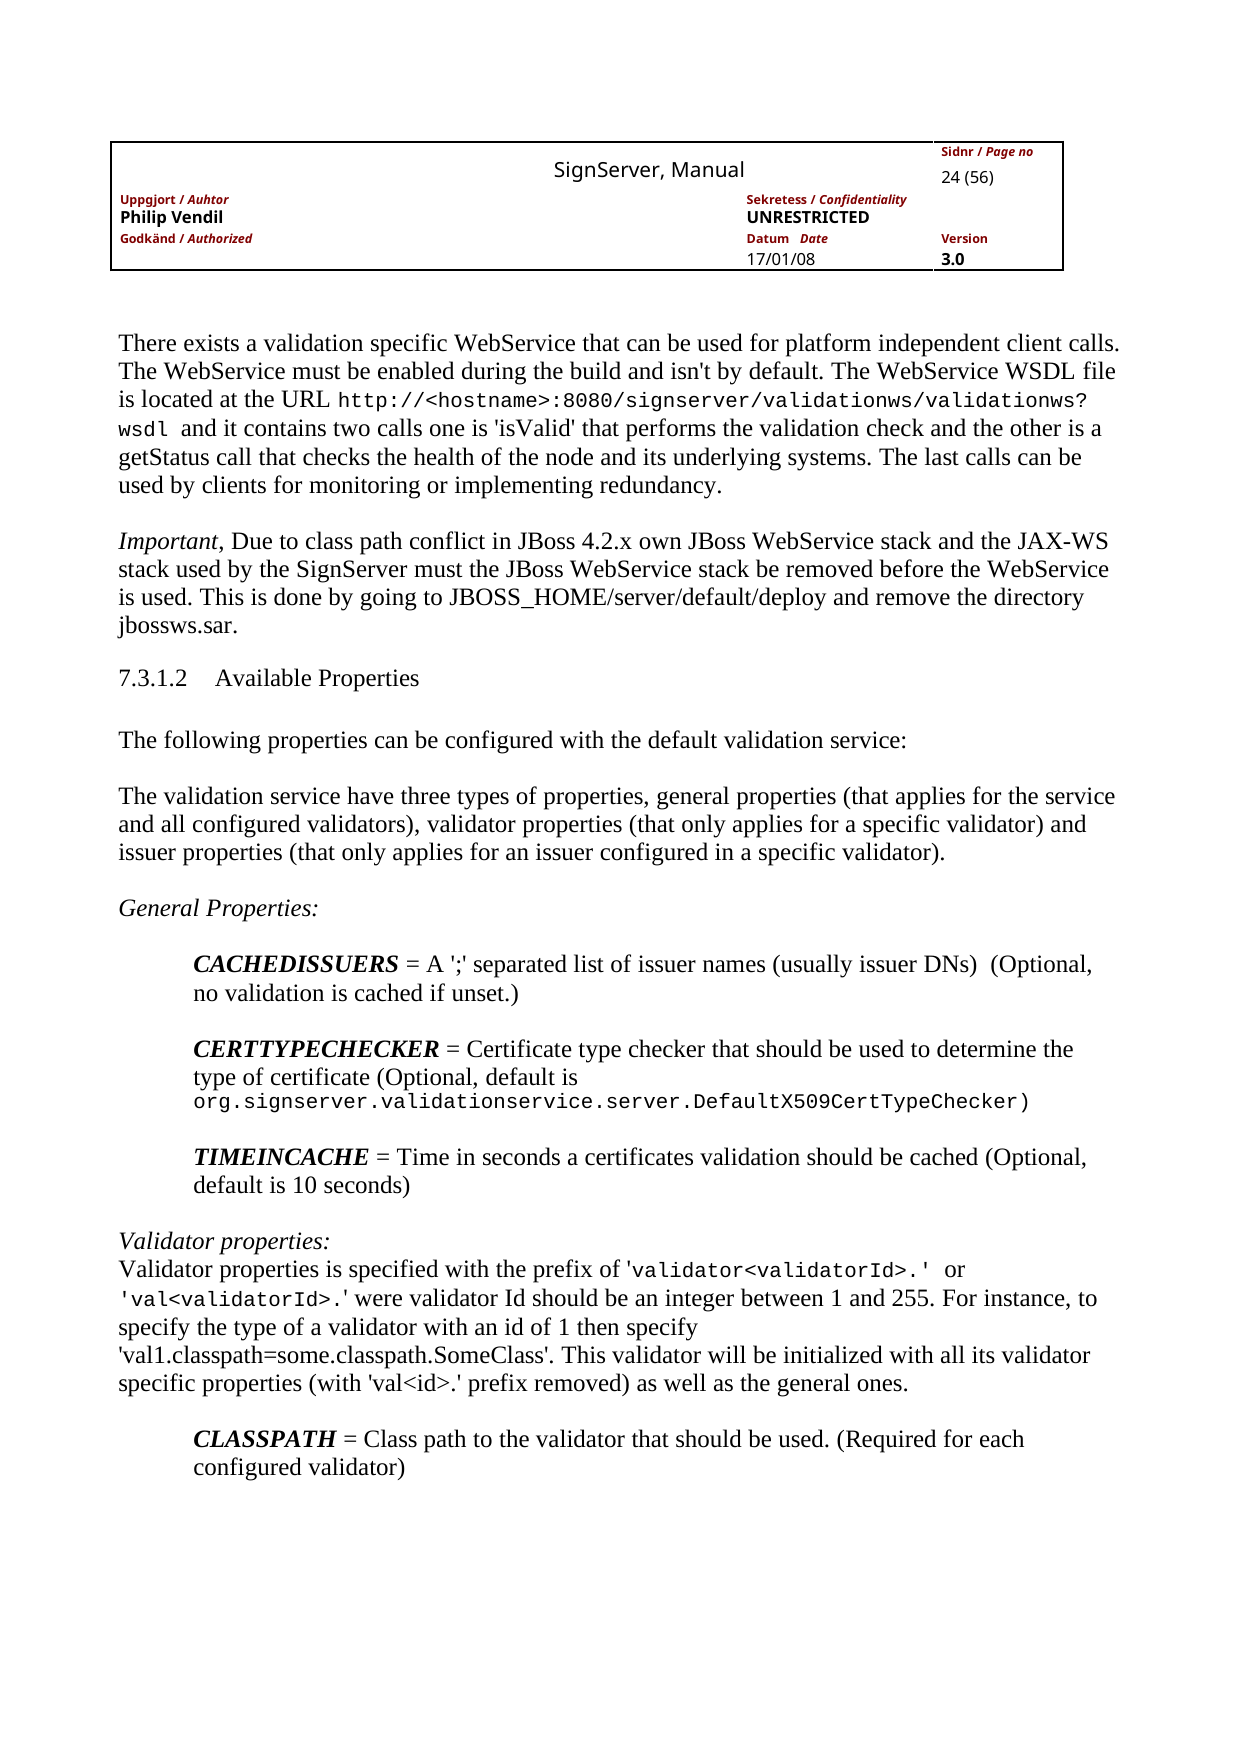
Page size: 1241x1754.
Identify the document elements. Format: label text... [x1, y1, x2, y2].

text TIMEINCACHE = Time in seconds a certificates validation should be cached (Optional, default is 10 seconds) [193, 1142, 1122, 1198]
text Important, Due to class path conflict in JBoss 4.2.x own JBoss WebService stack and the JAX-WS stack used by the SignServer must the JBoss WebService stack be removed before the WebService is used. This is done by going to JBOSS_HOME/server/default/deploy and remove the directory jbossws.sar. [118, 527, 1122, 639]
text CACHEDISSUERS = A ';' separated list of issuer names (usually issuer DNs) (Optional, no validation is cached if unset.) [193, 950, 1122, 1006]
subtitle Available Properties [118, 664, 1122, 692]
text General Properties: [118, 894, 1122, 922]
text CLASSPATH = Class path to the validator that should be used. (Required for each configured validator) [193, 1424, 1122, 1481]
text The validation service have three types of properties, general properties (that applies for the service and all configured validators), validator properties (that only applies for a specific validator) and issuer properties (that only applies for an issuer configured in a specific validator). [118, 782, 1122, 866]
text Validator properties is specified with the prefix of 'validator<validatorId>.' or 'val<validatorId>.' were validator Id should be an integer between 1 and 255. For instance, to specify the type of a validator with an id of 1 then specify 'val1.classpath=some.classpath.SomeClass'. This validator will be initialized with all its validator specific properties (with 'val<id>.' prefix removed) as well as the general ones. [118, 1254, 1122, 1397]
text There exists a validation specific WebService that can be used for platform independent client calls. [118, 329, 1122, 357]
text The following properties can be configured with the default validation service: [118, 726, 1122, 754]
text Validator properties: [118, 1227, 1122, 1254]
text The WebService must be enabled during the build and isn't by default. The WebService WSDL file is located at the URL http://<hostname>:8080/signserver/validationws/validationws?wsdl and it contains two calls one is 'isValid' that performs the validation check and the other is a getStatus call that checks the health of the node and its underlying systems. The last calls can be used by clients for monitoring or implementing redundancy. [118, 357, 1122, 499]
text CERTTYPECHECKER = Certificate type checker that should be used to determine the type of certificate (Optional, default is org.signserver.validationservice.server.DefaultX509CertTypeChecker) [193, 1034, 1122, 1114]
